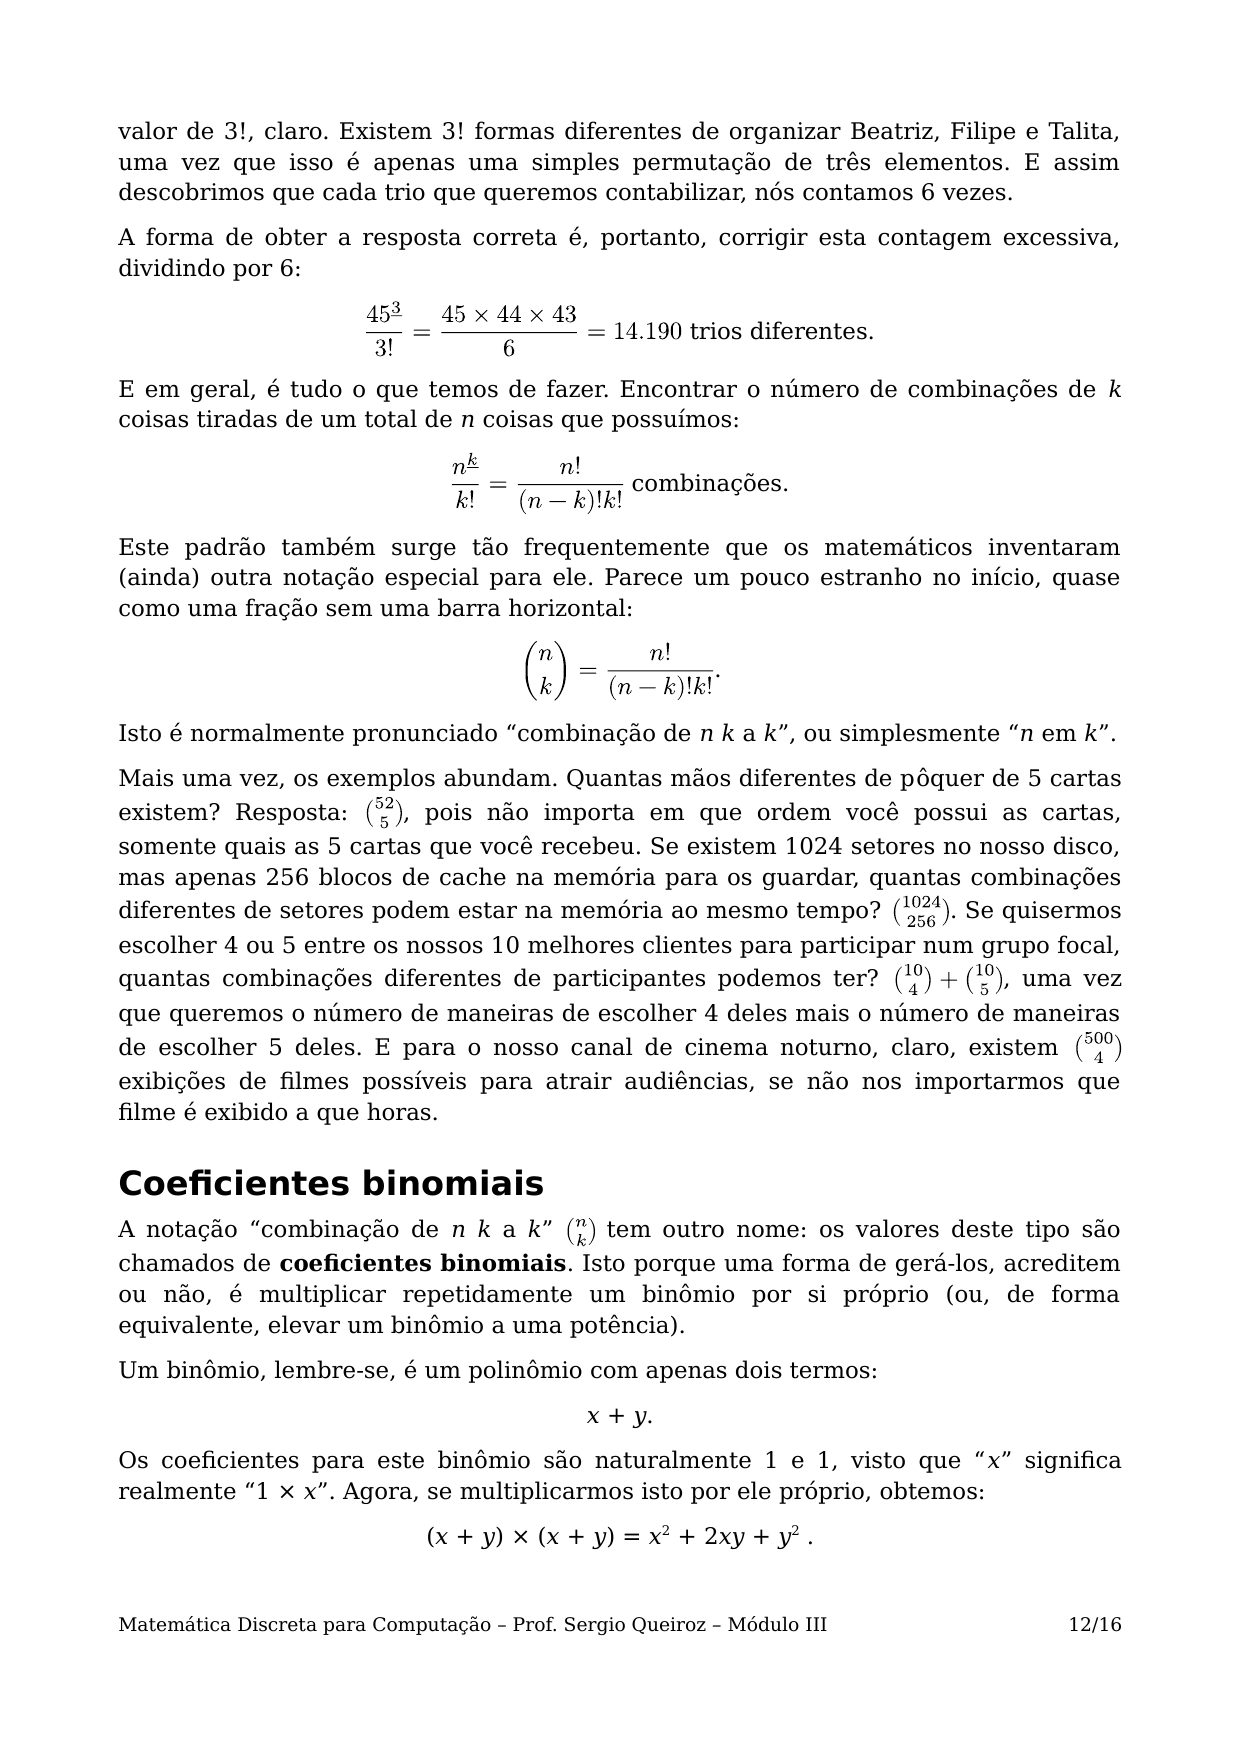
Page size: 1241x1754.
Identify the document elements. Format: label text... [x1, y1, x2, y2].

text Os coeficientes para este binômio são naturalmente 1 e 1, visto que “x” significa realmente “1 × x”. Agora, se multiplicarmos isto por ele próprio, obtemos: [118, 1447, 1122, 1505]
text trios diferentes. [118, 300, 1122, 357]
text . [118, 640, 1122, 702]
text combinações. [118, 452, 1122, 515]
text Este padrão também surge tão frequentemente que os matemáticos inventaram (ainda) outra notação especial para ele. Parece um pouco estranho no início, quase como uma fração sem uma barra horizontal: [118, 534, 1122, 622]
text valor de 3!, claro. Existem 3! formas diferentes de organizar Beatriz, Filipe e Talita, uma vez que isso é apenas uma simples permutação de três elementos. E assim descobrimos que cada trio que queremos contabilizar, nós contamos 6 vezes. [118, 118, 1122, 206]
text E em geral, é tudo o que temos de fazer. Encontrar o número de combinações de k coisas tiradas de um total de n coisas que possuímos: [118, 376, 1122, 433]
text x + y. [118, 1402, 1122, 1429]
text (x + y) × (x + y) = x2 + 2xy + y2 . [118, 1523, 1122, 1550]
text A forma de obter a resposta correta é, portanto, corrigir esta contagem excessiva, dividindo por 6: [118, 224, 1122, 282]
text Mais uma vez, os exemplos abundam. Quantas mãos diferentes de pôquer de 5 cartas existem? Resposta: , pois não importa em que ordem você possui as cartas, somente quais as 5 cartas que você recebeu. Se existem 1024 setores no nosso disco, mas apenas 256 blocos de cache na memória para os guardar, quantas combinações diferentes de setores podem estar na memória ao mesmo tempo? . Se quisermos escolher 4 ou 5 entre os nossos 10 melhores clientes para participar num grupo focal, quantas combinações diferentes de participantes podemos ter? , uma vez que queremos o número de maneiras de escolher 4 deles mais o número de maneiras de escolher 5 deles. E para o nosso canal de cinema noturno, claro, existem exibições de filmes possíveis para atrair audiências, se não nos importarmos que filme é exibido a que horas. [118, 765, 1122, 1125]
text Um binômio, lembre-se, é um polinômio com apenas dois termos: [118, 1357, 1122, 1384]
text Isto é normalmente pronunciado “combinação de n k a k”, ou simplesmente “n em k”. [118, 720, 1122, 747]
subtitle Coeficientes binomiais [118, 1165, 1122, 1204]
text A notação “combinação de n k a k” tem outro nome: os valores deste tipo são chamados de coeficientes binomiais. Isto porque uma forma de gerá-los, acreditem ou não, é multiplicar repetidamente um binômio por si próprio (ou, de forma equivalente, elevar um binômio a uma potência). [118, 1216, 1122, 1338]
